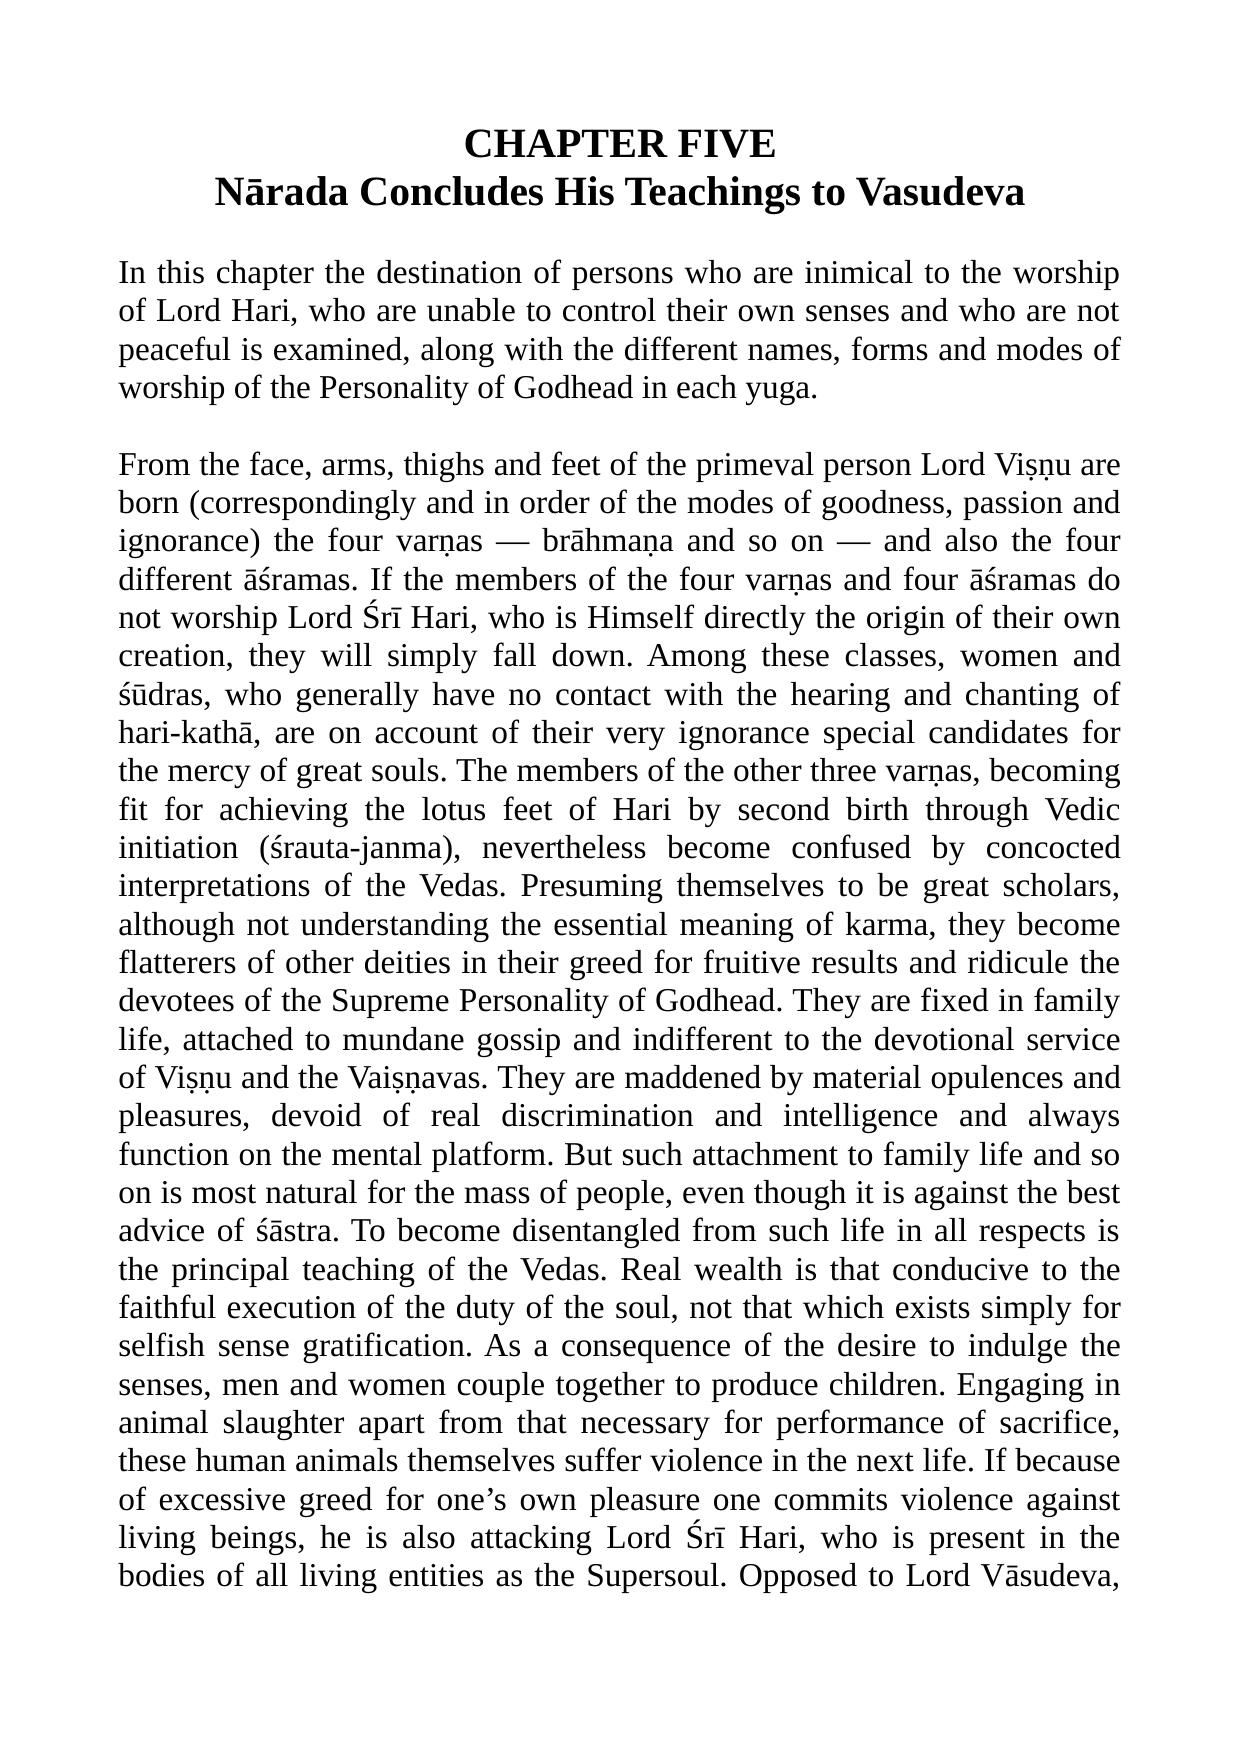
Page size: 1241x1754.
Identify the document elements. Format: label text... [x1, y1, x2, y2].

text Nārada Concludes His Teachings to Vasudeva [118, 166, 1122, 214]
text From the face, arms, thighs and feet of the primeval person Lord Viṣṇu are born (correspondingly and in order of the modes of goodness, passion and ignorance) the four varṇas — brāhmaṇa and so on — and also the four different āśramas. If the members of the four varṇas and four āśramas do not worship Lord Śrī Hari, who is Himself directly the origin of their own creation, they will simply fall down. Among these classes, women and śūdras, who generally have no contact with the hearing and chanting of hari-kathā, are on account of their very ignorance special candidates for the mercy of great souls. The members of the other three varṇas, becoming fit for achieving the lotus feet of Hari by second birth through Vedic initiation (śrauta-janma), nevertheless become confused by concocted interpretations of the Vedas. Presuming themselves to be great scholars, although not understanding the essential meaning of karma, they become flatterers of other deities in their greed for fruitive results and ridicule the devotees of the Supreme Personality of Godhead. They are fixed in family life, attached to mundane gossip and indifferent to the devotional service of Viṣṇu and the Vaiṣṇavas. They are maddened by material opulences and pleasures, devoid of real discrimination and intelligence and always function on the mental platform. But such attachment to family life and so on is most natural for the mass of people, even though it is against the best advice of śāstra. To become disentangled from such life in all respects is the principal teaching of the Vedas. Real wealth is that conducive to the faithful execution of the duty of the soul, not that which exists simply for selfish sense gratification. As a consequence of the desire to indulge the senses, men and women couple together to produce children. Engaging in animal slaughter apart from that necessary for performance of sacrifice, these human animals themselves suffer violence in the next life. If because of excessive greed for one’s own pleasure one commits violence against living beings, he is also attacking Lord Śrī Hari, who is present in the bodies of all living entities as the Supersoul. Opposed to Lord Vāsudeva, [118, 444, 1122, 1594]
text In this chapter the destination of persons who are inimical to the worship of Lord Hari, who are unable to control their own senses and who are not peaceful is examined, along with the different names, forms and modes of worship of the Personality of Godhead in each yuga. [118, 252, 1122, 406]
text CHAPTER FIVE [118, 118, 1122, 166]
